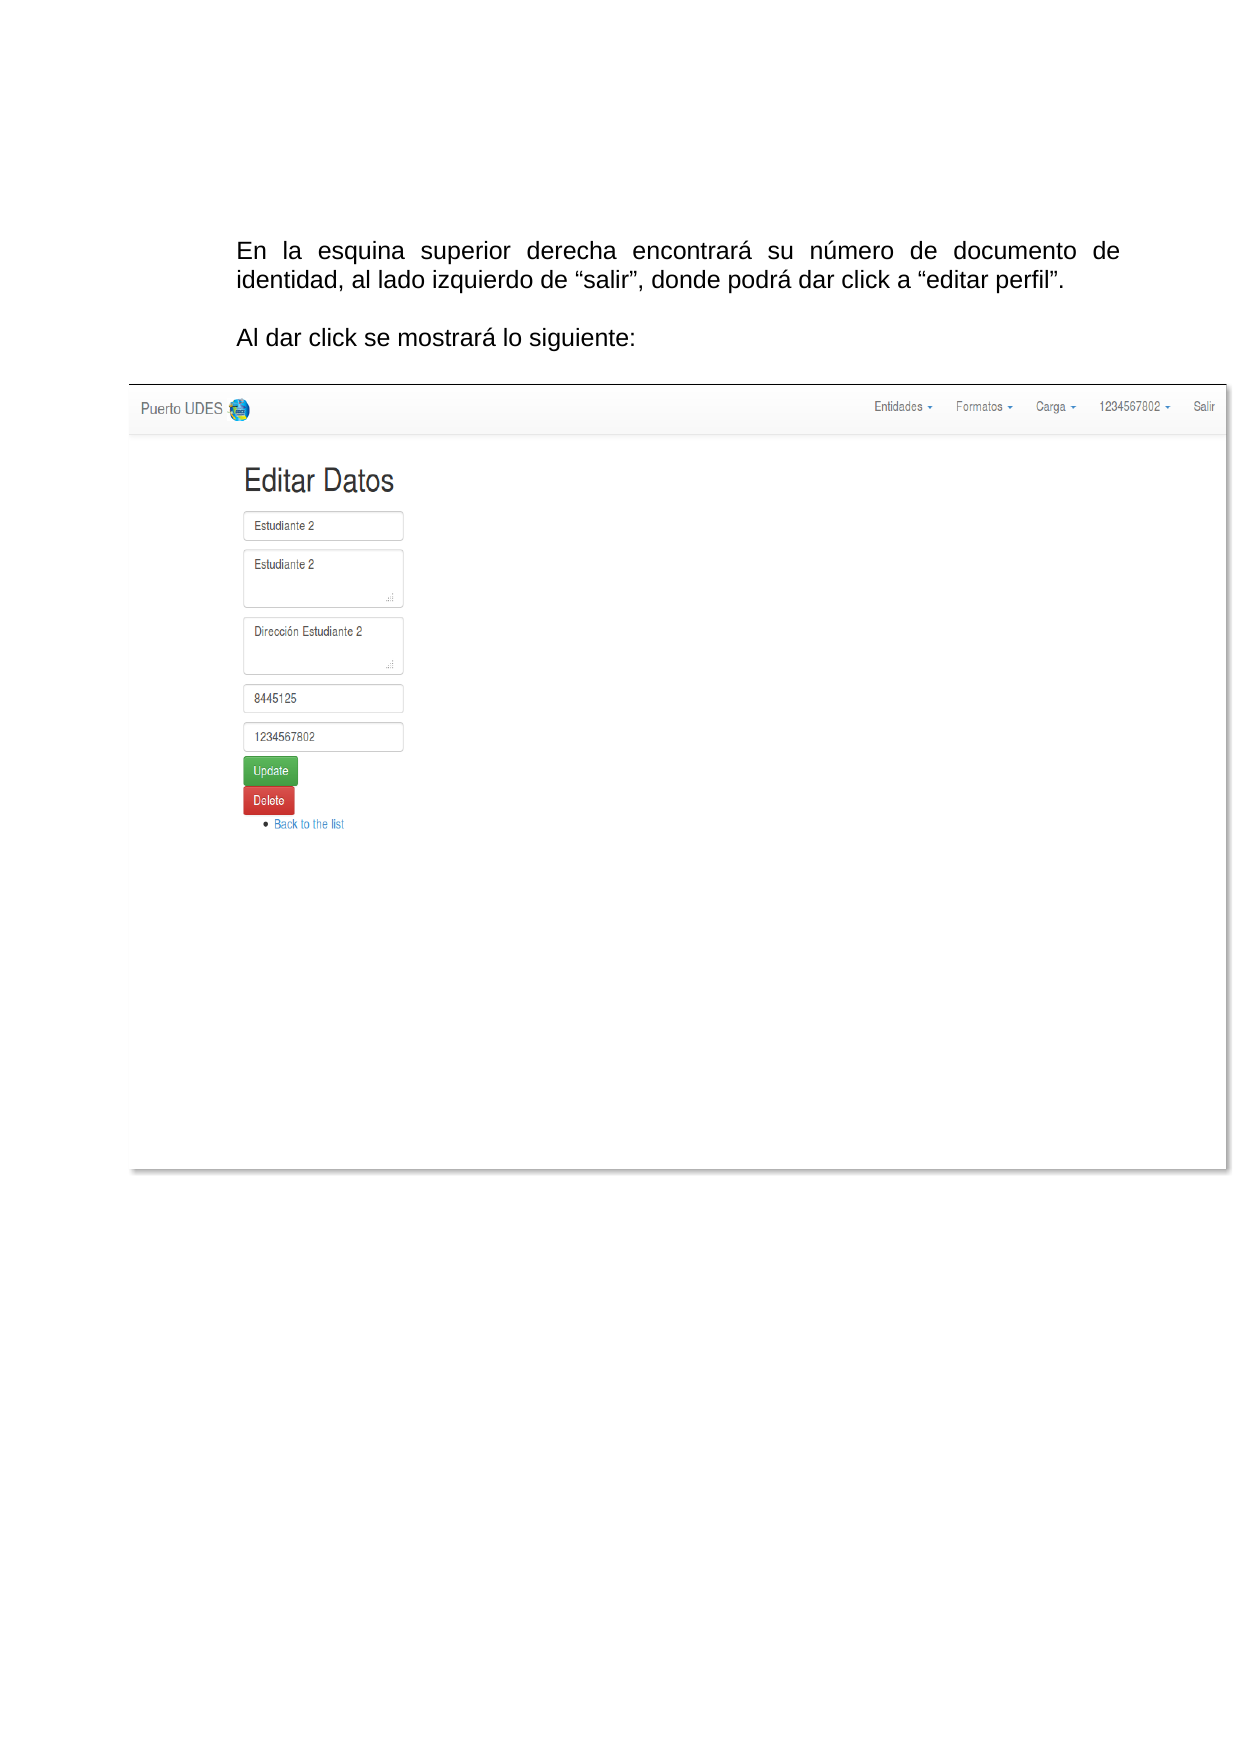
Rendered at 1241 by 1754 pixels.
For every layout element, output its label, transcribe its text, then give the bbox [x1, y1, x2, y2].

text Al dar click se mostrará lo siguiente: [236, 322, 1122, 351]
picture [126, 380, 1233, 1176]
text En la esquina superior derecha encontrará su número de documento de identidad, al lado izquierdo de “salir”, donde podrá dar click a “editar perfil”. [236, 236, 1122, 294]
